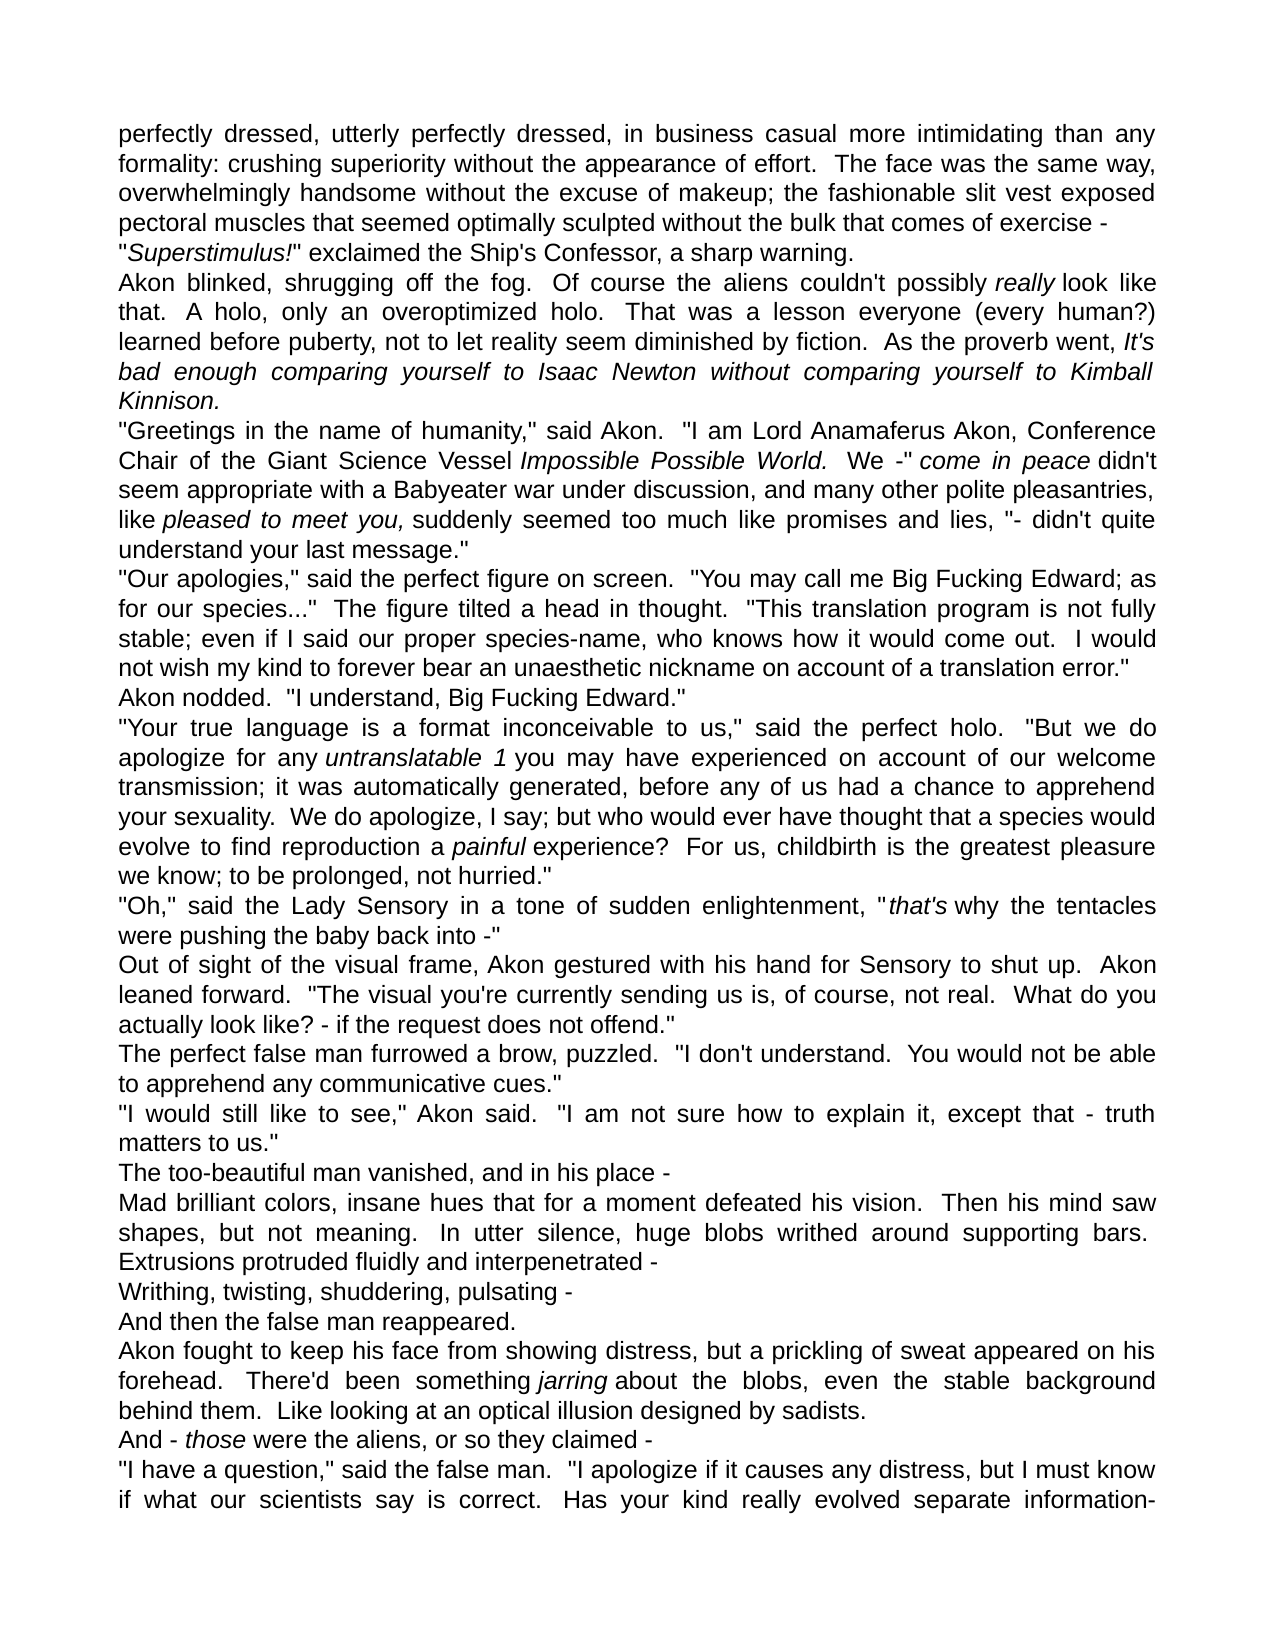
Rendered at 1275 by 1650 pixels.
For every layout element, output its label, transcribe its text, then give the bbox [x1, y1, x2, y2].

text The perfect false man furrowed a brow, puzzled. "I don't understand. You would not be able to apprehend any communicative cues." [118, 1038, 1157, 1098]
text Akon fought to keep his face from showing distress, but a prickling of sweat appeared on his forehead. There'd been something jarring about the blobs, even the stable background behind them. Like looking at an optical illusion designed by sadists. [118, 1335, 1157, 1424]
text "Our apologies," said the perfect figure on screen. "You may call me Big Fucking Edward; as for our species..." The figure tilted a head in thought. "This translation program is not fully stable; even if I said our proper species-name, who knows how it would come out. I would not wish my kind to forever bear an unaesthetic nickname on account of a translation error." [118, 563, 1157, 682]
text Akon blinked, shrugging off the fog. Of course the aliens couldn't possibly really look like that. A holo, only an overoptimized holo. That was a lesson everyone (every human?) learned before puberty, not to let reality seem diminished by fiction. As the proverb went, It's bad enough comparing yourself to Isaac Newton without comparing yourself to Kimball Kinnison. [118, 267, 1157, 415]
text And - those were the aliens, or so they claimed - [118, 1424, 1157, 1454]
text The too-beautiful man vanished, and in his place - [118, 1157, 1157, 1187]
text "Superstimulus!" exclaimed the Ship's Confessor, a sharp warning. [118, 237, 1157, 267]
text "I would still like to see," Akon said. "I am not sure how to explain it, except that - truth matters to us." [118, 1098, 1157, 1157]
text Out of sight of the visual frame, Akon gestured with his hand for Sensory to shut up. Akon leaned forward. "The visual you're currently sending us is, of course, not real. What do you actually look like? - if the request does not offend." [118, 949, 1157, 1038]
text And then the false man reappeared. [118, 1306, 1157, 1335]
text "Your true language is a format inconceivable to us," said the perfect holo. "But we do apologize for any untranslatable 1 you may have experienced on account of our welcome transmission; it was automatically generated, before any of us had a chance to apprehend your sexuality. We do apologize, I say; but who would ever have thought that a species would evolve to find reproduction a painful experience? For us, childbirth is the greatest pleasure we know; to be prolonged, not hurried." [118, 712, 1157, 890]
text "Oh," said the Lady Sensory in a tone of sudden enlightenment, "that's why the tentacles were pushing the baby back into -" [118, 890, 1157, 949]
text "I have a question," said the false man. "I apologize if it causes any distress, but I must know if what our scientists say is correct. Has your kind really evolved separate information- [118, 1454, 1157, 1513]
text perfectly dressed, utterly perfectly dressed, in business casual more intimidating than any formality: crushing superiority without the appearance of effort. The face was the same way, overwhelmingly handsome without the excuse of makeup; the fashionable slit vest exposed pectoral muscles that seemed optimally sculpted without the bulk that comes of exercise - [118, 118, 1157, 237]
text Mad brilliant colors, insane hues that for a moment defeated his vision. Then his mind saw shapes, but not meaning. In utter silence, huge blobs writhed around supporting bars. Extrusions protruded fluidly and interpenetrated - [118, 1187, 1157, 1276]
text Writhing, twisting, shuddering, pulsating - [118, 1276, 1157, 1306]
text "Greetings in the name of humanity," said Akon. "I am Lord Anamaferus Akon, Conference Chair of the Giant Science Vessel Impossible Possible World. We -" come in peace didn't seem appropriate with a Babyeater war under discussion, and many other polite pleasantries, like pleased to meet you, suddenly seemed too much like promises and lies, "- didn't quite understand your last message." [118, 415, 1157, 563]
text Akon nodded. "I understand, Big Fucking Edward." [118, 682, 1157, 712]
